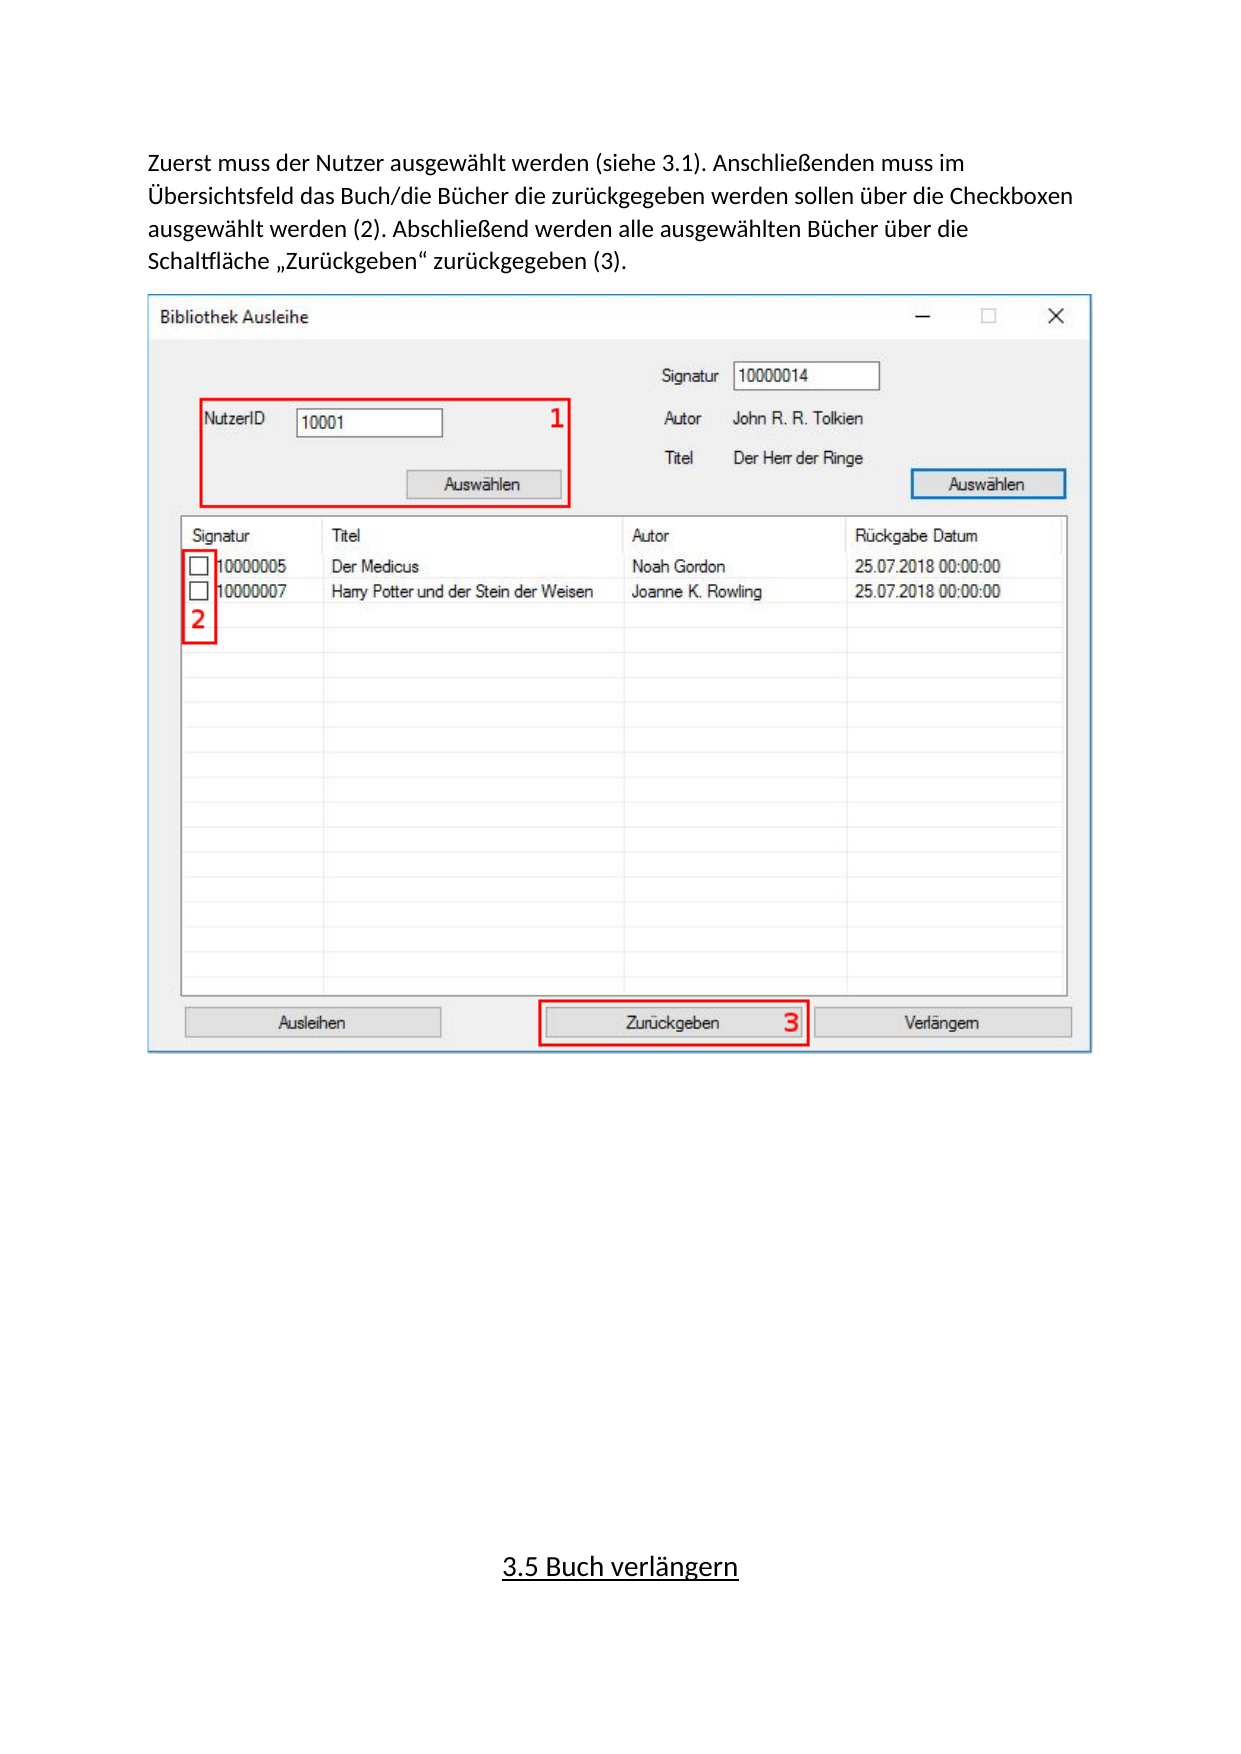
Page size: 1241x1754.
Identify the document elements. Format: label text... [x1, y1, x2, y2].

text Zuerst muss der Nutzer ausgewählt werden (siehe 3.1). Anschließenden muss im Übersichtsfeld das Buch/die Bücher die zurückgegeben werden sollen über die Checkboxen ausgewählt werden (2). Abschließend werden alle ausgewählten Bücher über die Schaltfläche „Zurückgeben“ zurückgegeben (3). [148, 148, 1093, 276]
text 3.5 Buch verlängern [148, 1548, 1093, 1584]
picture [147, 294, 1093, 1054]
